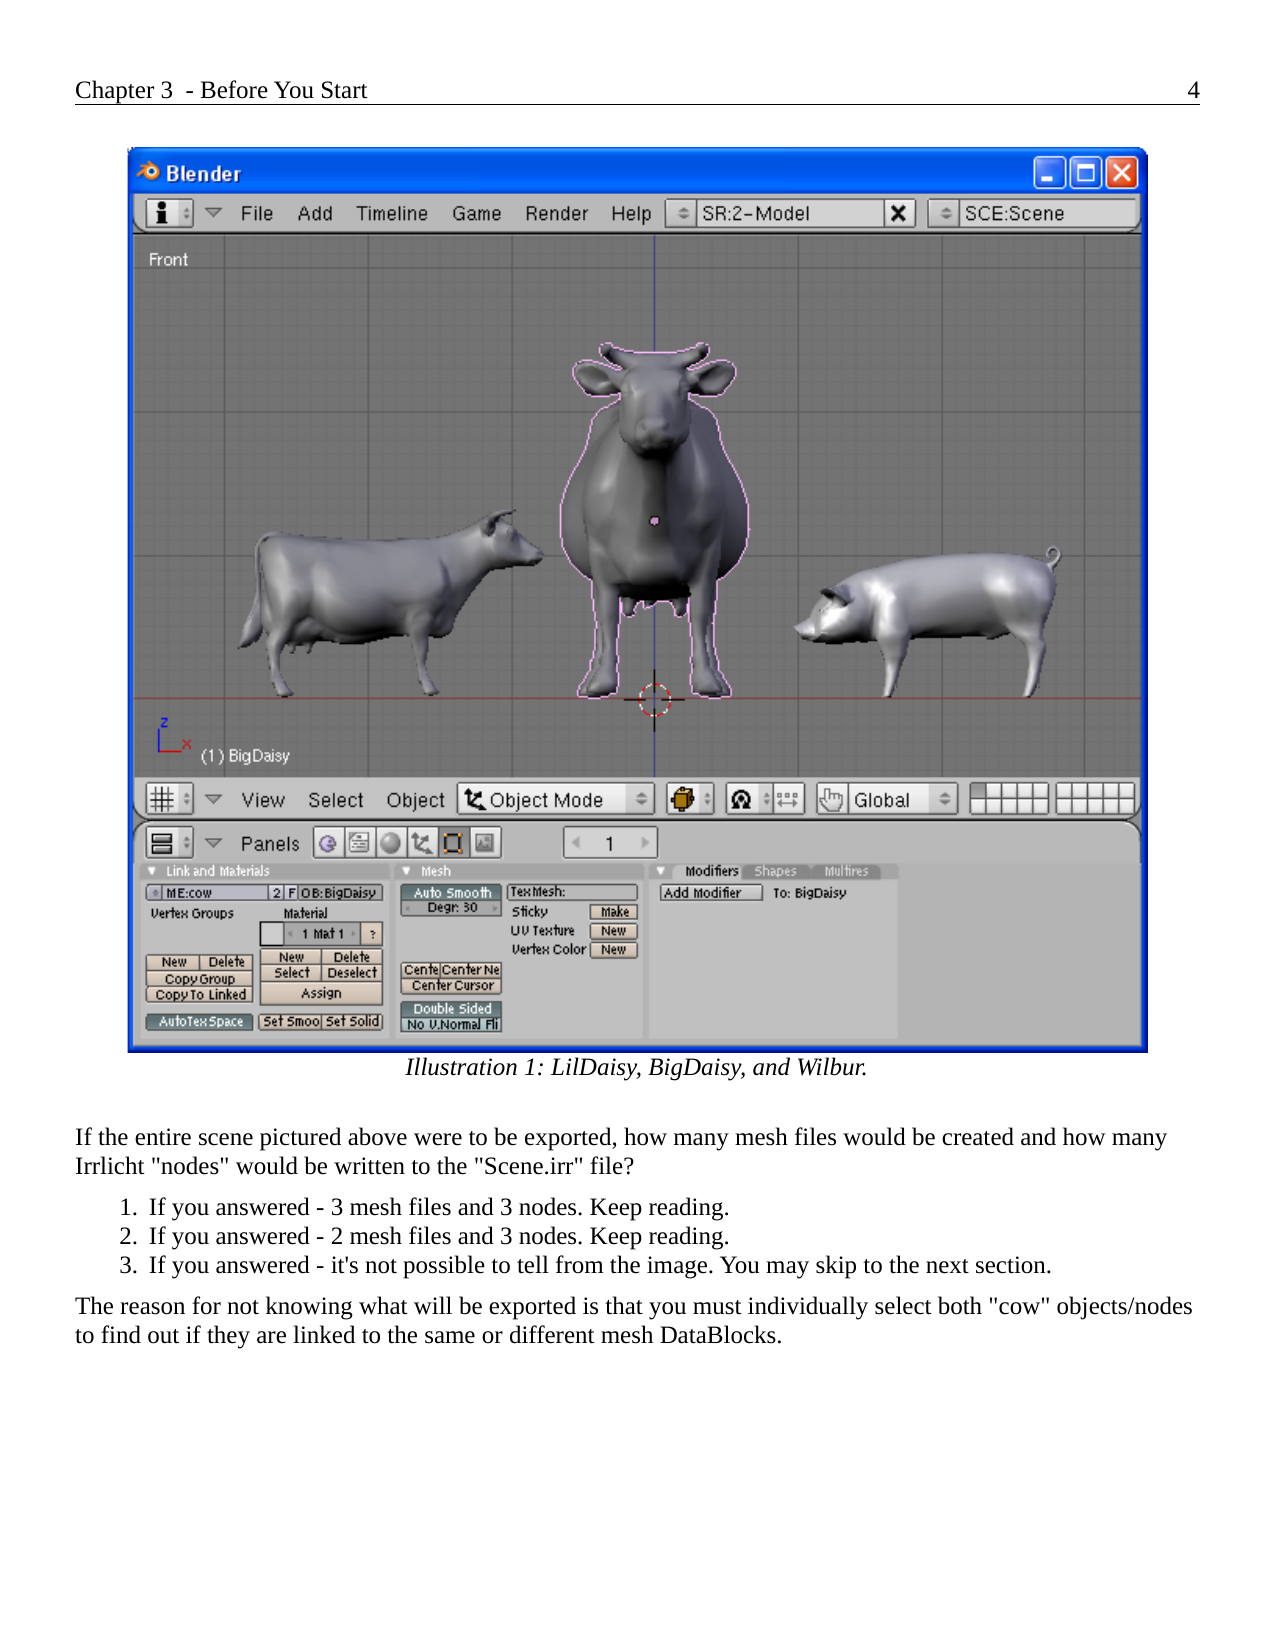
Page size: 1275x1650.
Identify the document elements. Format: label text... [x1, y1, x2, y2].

picture [127, 147, 1148, 1053]
list If you answered - it's not possible to tell from the image. You may skip to the next section. [119, 1250, 1200, 1278]
list If you answered - 2 mesh files and 3 nodes. Keep reading. [119, 1221, 1200, 1250]
list If you answered - 3 mesh files and 3 nodes. Keep reading. [119, 1192, 1200, 1221]
text Illustration 1: LilDaisy, BigDaisy, and Wilbur. [127, 1053, 1148, 1081]
text The reason for not knowing what will be exported is that you must individually select both "cow" objects/nodes to find out if they are linked to the same or different mesh DataBlocks. [75, 1291, 1200, 1348]
text If the entire scene pictured above were to be exported, how many mesh files would be created and how many Irrlicht "nodes" would be written to the "Scene.irr" file? [75, 1122, 1200, 1180]
